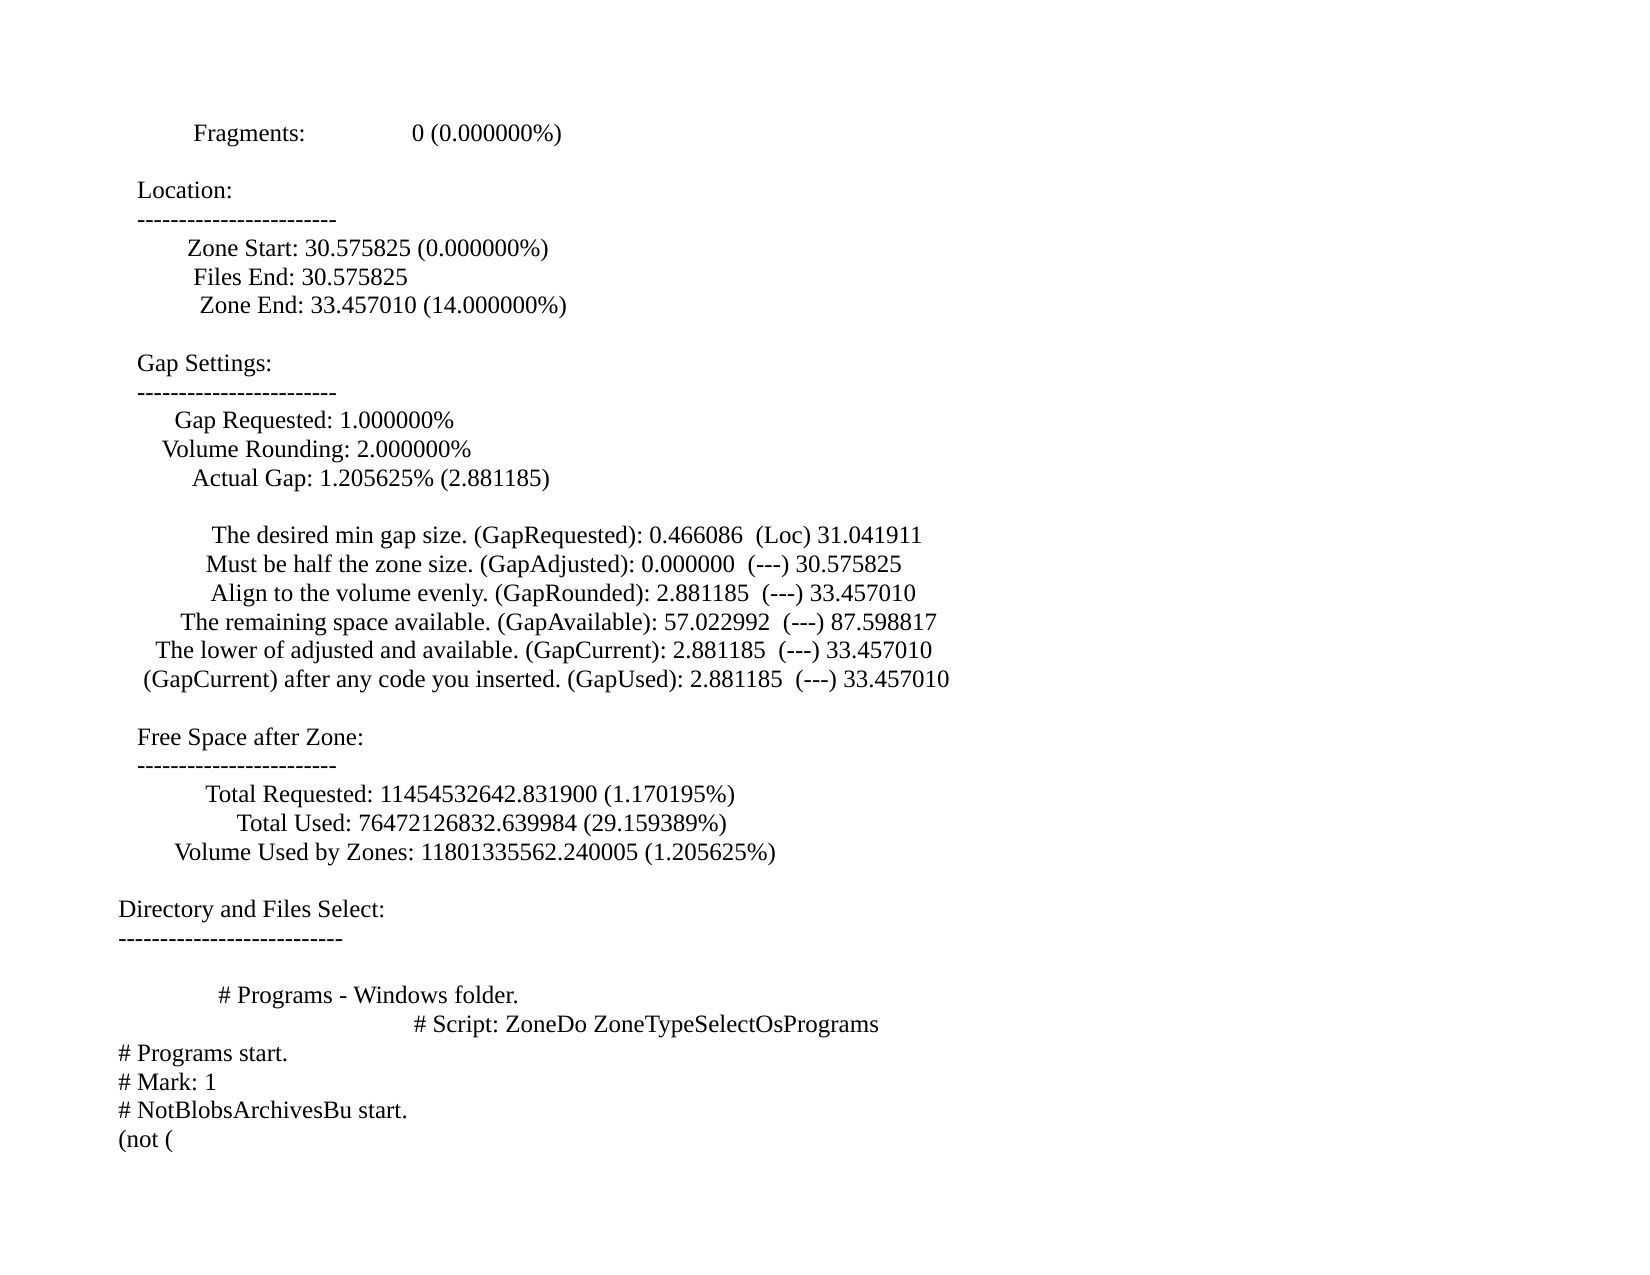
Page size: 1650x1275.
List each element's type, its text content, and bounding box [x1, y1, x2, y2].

text # NotBlobsArchivesBu start. [118, 1096, 1532, 1124]
text Zone End: 33.457010 (14.000000%) [118, 291, 1532, 319]
text Volume Used by Zones: 11801335562.240005 (1.205625%) [118, 837, 1532, 866]
text Volume Rounding: 2.000000% [118, 434, 1532, 463]
text ------------------------ [118, 377, 1532, 406]
text Gap Requested: 1.000000% [118, 406, 1532, 434]
text # Programs - Windows folder. [118, 981, 1532, 1009]
text Free Space after Zone: [118, 722, 1532, 751]
text (GapCurrent) after any code you inserted. (GapUsed): 2.881185 (---) 33.457010 [118, 664, 1532, 693]
text The desired min gap size. (GapRequested): 0.466086 (Loc) 31.041911 [118, 521, 1532, 549]
text Location: [118, 176, 1532, 204]
text # Programs start. [118, 1038, 1532, 1067]
text Gap Settings: [118, 348, 1532, 377]
text # Mark: 1 [118, 1067, 1532, 1096]
text Must be half the zone size. (GapAdjusted): 0.000000 (---) 30.575825 [118, 549, 1532, 578]
text Directory and Files Select: [118, 894, 1532, 923]
text Fragments: 0 (0.000000%) [118, 118, 1532, 147]
text Files End: 30.575825 [118, 262, 1532, 291]
text # Script: ZoneDo ZoneTypeSelectOsPrograms [118, 1009, 1532, 1038]
text The lower of adjusted and available. (GapCurrent): 2.881185 (---) 33.457010 [118, 636, 1532, 664]
text ------------------------ [118, 751, 1532, 779]
text Zone Start: 30.575825 (0.000000%) [118, 233, 1532, 262]
text Total Requested: 11454532642.831900 (1.170195%) [118, 779, 1532, 808]
text ------------------------ [118, 204, 1532, 233]
text Actual Gap: 1.205625% (2.881185) [118, 463, 1532, 492]
text Align to the volume evenly. (GapRounded): 2.881185 (---) 33.457010 [118, 578, 1532, 607]
text The remaining space available. (GapAvailable): 57.022992 (---) 87.598817 [118, 607, 1532, 636]
text --------------------------- [118, 923, 1532, 952]
text Total Used: 76472126832.639984 (29.159389%) [118, 808, 1532, 837]
text (not ( [118, 1124, 1532, 1153]
